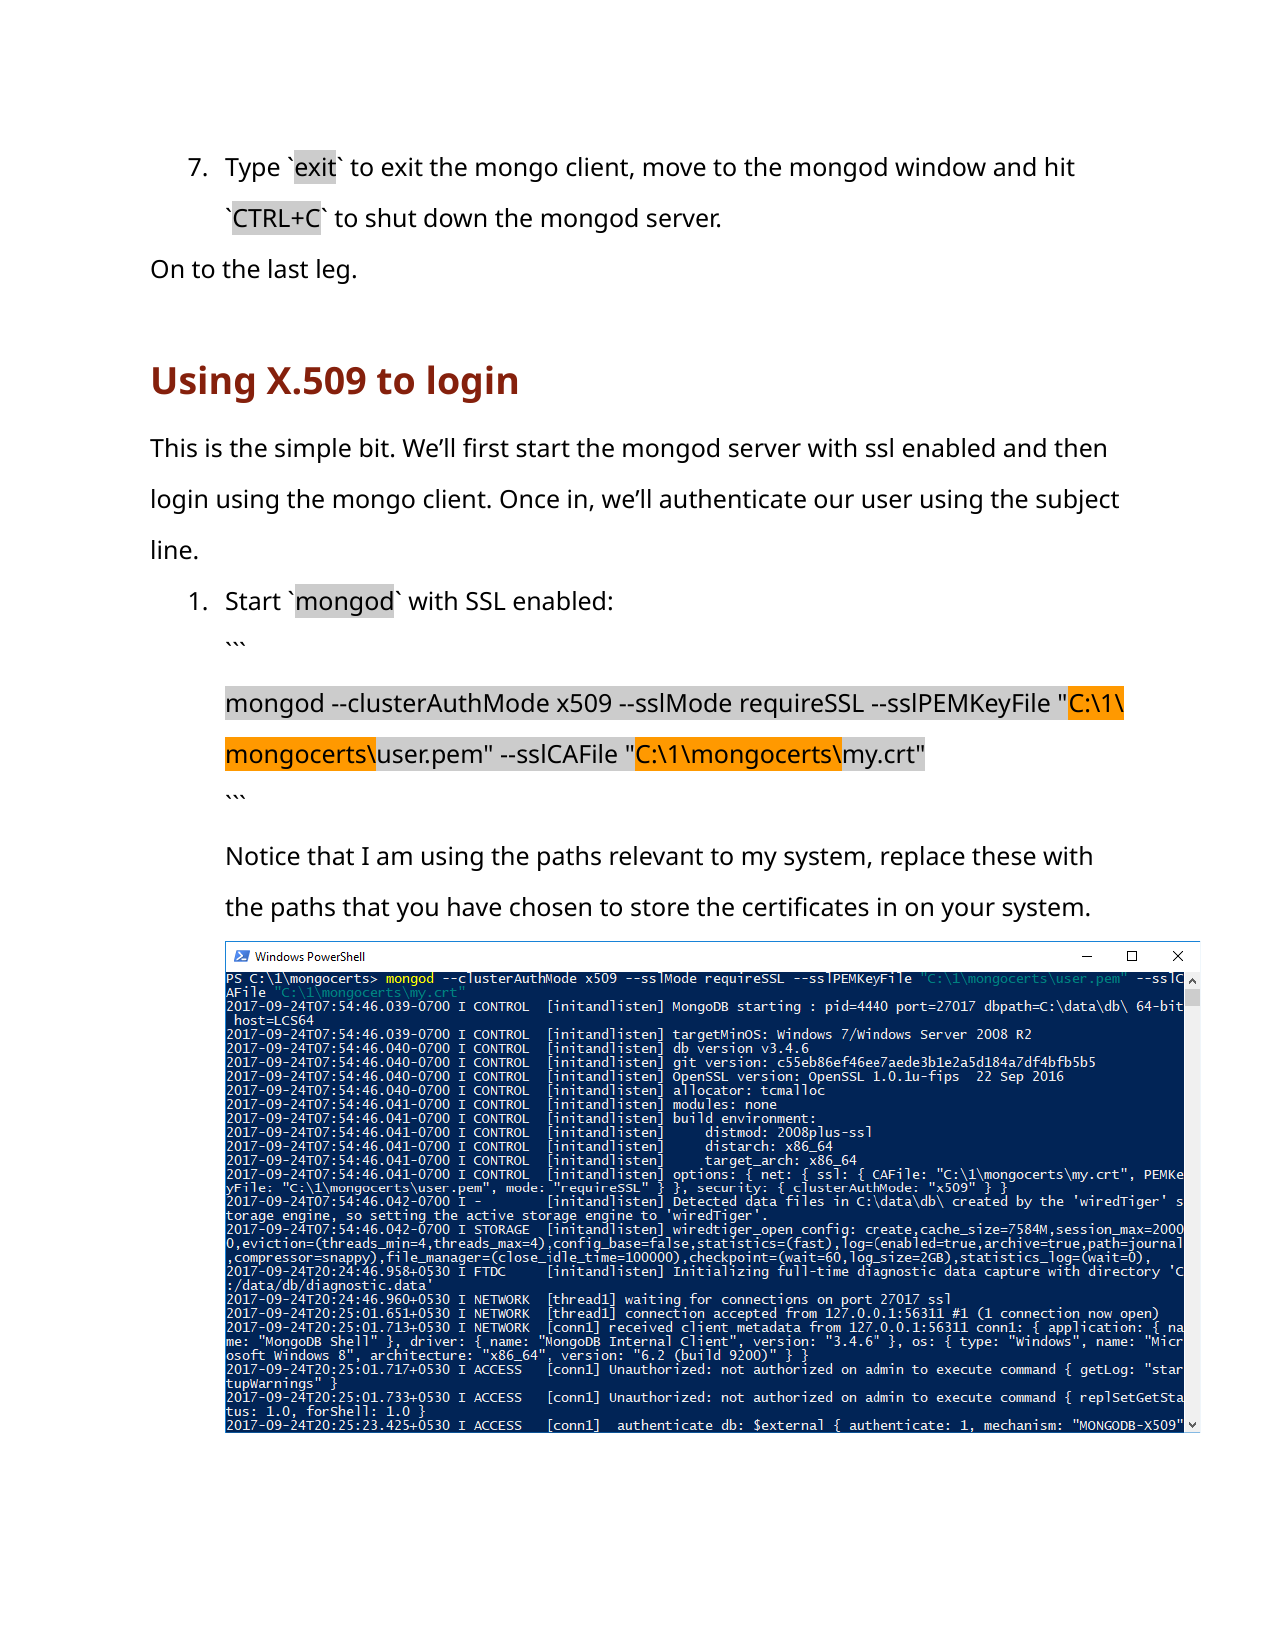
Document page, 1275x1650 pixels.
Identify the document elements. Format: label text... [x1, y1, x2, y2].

text This is the simple bit. We’ll first start the mongod server with ssl enabled and then login using the mongo client. Once in, we’ll authenticate our user using the subject line. [150, 431, 1125, 567]
text On to the last leg. [150, 252, 1125, 286]
list Start `mongod` with SSL enabled: ``` mongod --clusterAuthMode x509 --sslMode requireSSL --sslPEMKeyFile "C:\1\mongocerts\user.pem" --sslCAFile "C:\1\mongocerts\my.crt" ``` Notice that I am using the paths relevant to my system, replace these with the paths that you have chosen to store the certificates in on your system. [187, 584, 1125, 1433]
subtitle Using X.509 to login [150, 354, 1125, 405]
picture [225, 941, 1200, 1433]
list Type `exit` to exit the mongo client, move to the mongod window and hit `CTRL+C` to shut down the mongod server. [187, 150, 1125, 235]
